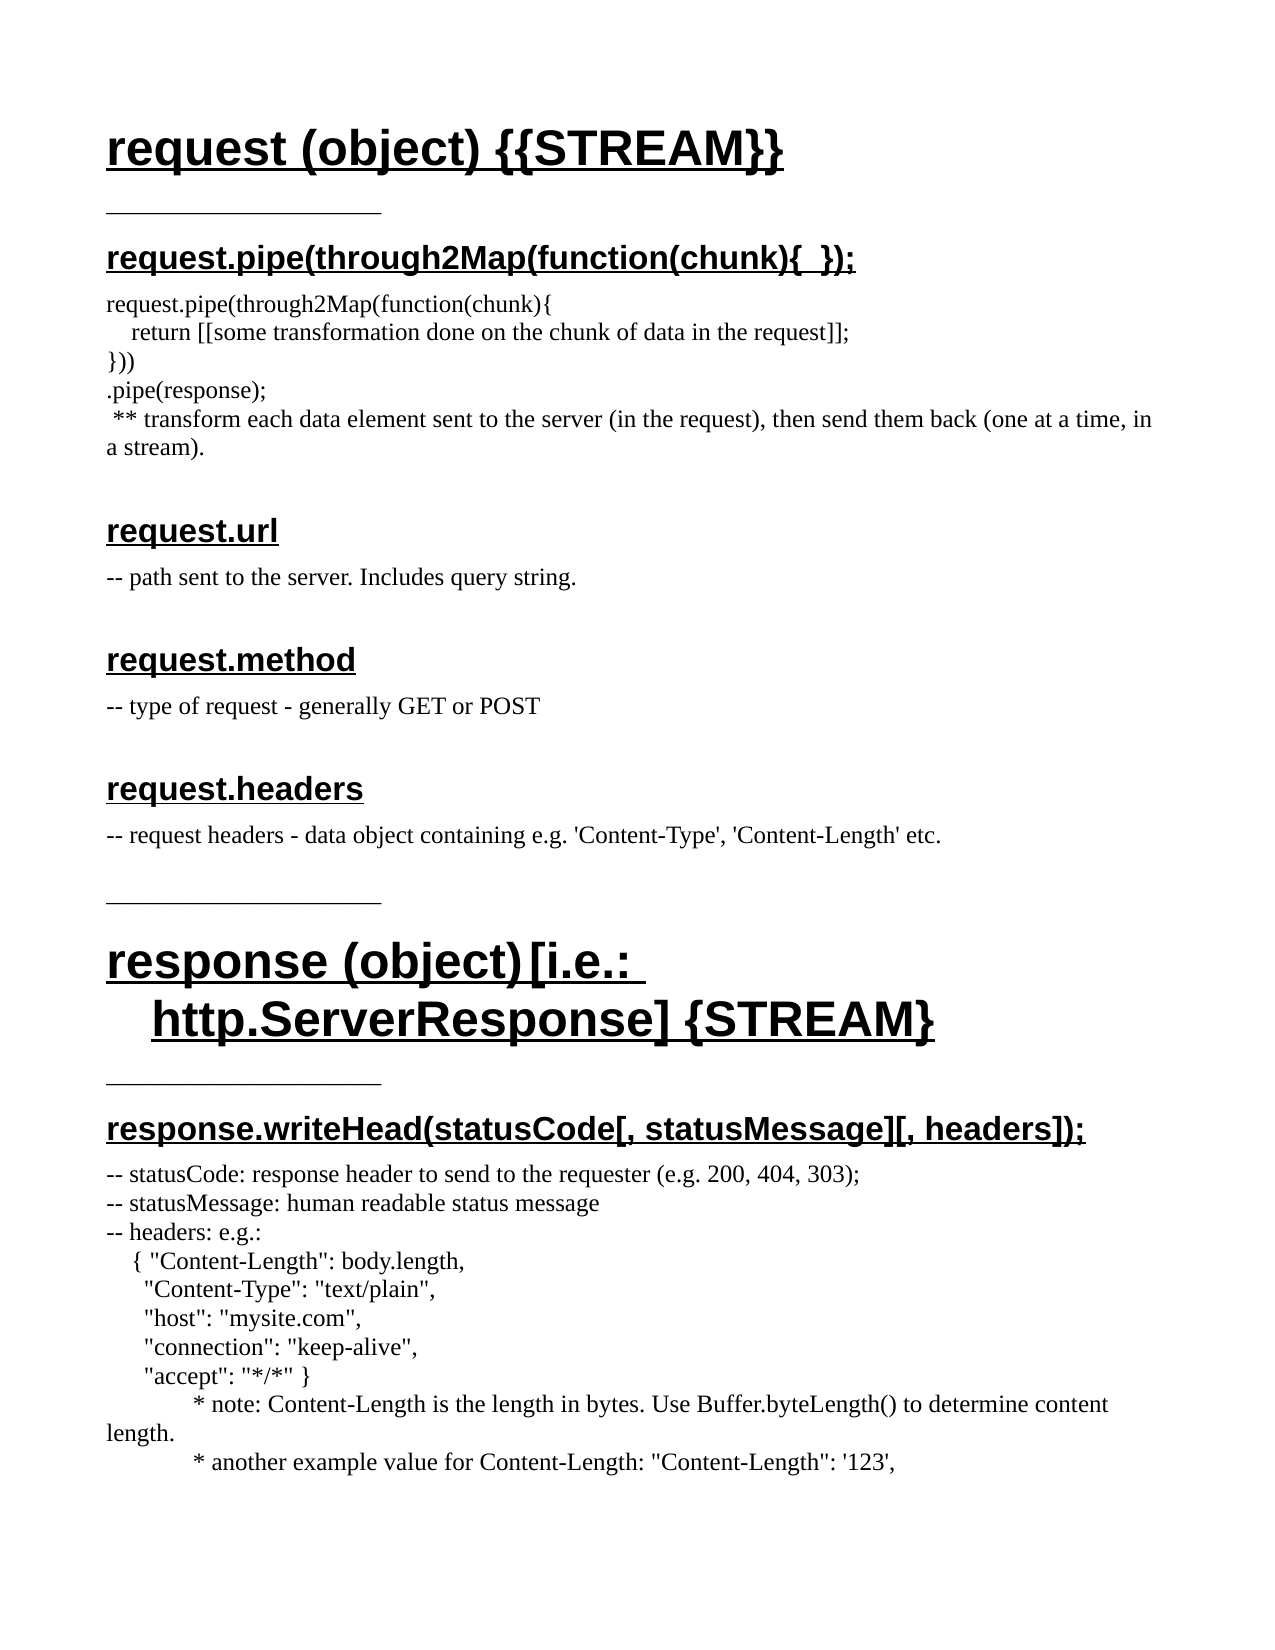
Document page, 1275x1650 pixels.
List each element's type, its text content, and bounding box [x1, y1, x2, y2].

text * note: Content-Length is the length in bytes. Use Buffer.byteLength() to determine content length. [106, 1389, 1158, 1447]
subtitle request (object) {{STREAM}} [106, 118, 1158, 176]
text ______________________ [106, 1059, 1158, 1088]
subtitle request.method [106, 640, 1158, 678]
text * another example value for Content-Length: "Content-Length": '123', [106, 1447, 1158, 1476]
text ______________________ [106, 878, 1158, 906]
subtitle response (object) [i.e.: http.ServerResponse] {STREAM} [106, 931, 1158, 1046]
text ______________________ [106, 188, 1158, 217]
text -- headers: e.g.: [106, 1217, 1158, 1246]
text { "Content-Length": body.length, [106, 1246, 1158, 1274]
text -- request headers - data object containing e.g. 'Content-Type', 'Content-Length' etc. [106, 820, 1158, 849]
text ** transform each data element sent to the server (in the request), then send them back (one at a time, in a stream). [106, 404, 1158, 461]
text "accept": "*/*" } [106, 1361, 1158, 1389]
text })) [106, 346, 1158, 375]
text -- path sent to the server. Includes query string. [106, 562, 1158, 590]
subtitle response.writeHead(statusCode[, statusMessage][, headers]); [106, 1108, 1158, 1147]
subtitle request.headers [106, 769, 1158, 808]
text return [[some transformation done on the chunk of data in the request]]; [106, 317, 1158, 346]
subtitle request.pipe(through2Map(function(chunk){ }); [106, 238, 1158, 276]
text .pipe(response); [106, 375, 1158, 404]
text request.pipe(through2Map(function(chunk){ [106, 289, 1158, 317]
text "Content-Type": "text/plain", [106, 1274, 1158, 1303]
text "host": "mysite.com", [106, 1303, 1158, 1332]
text "connection": "keep-alive", [106, 1332, 1158, 1361]
text -- statusMessage: human readable status message [106, 1188, 1158, 1217]
text -- type of request - generally GET or POST [106, 691, 1158, 720]
subtitle request.url [106, 511, 1158, 549]
text -- statusCode: response header to send to the requester (e.g. 200, 404, 303); [106, 1159, 1158, 1188]
